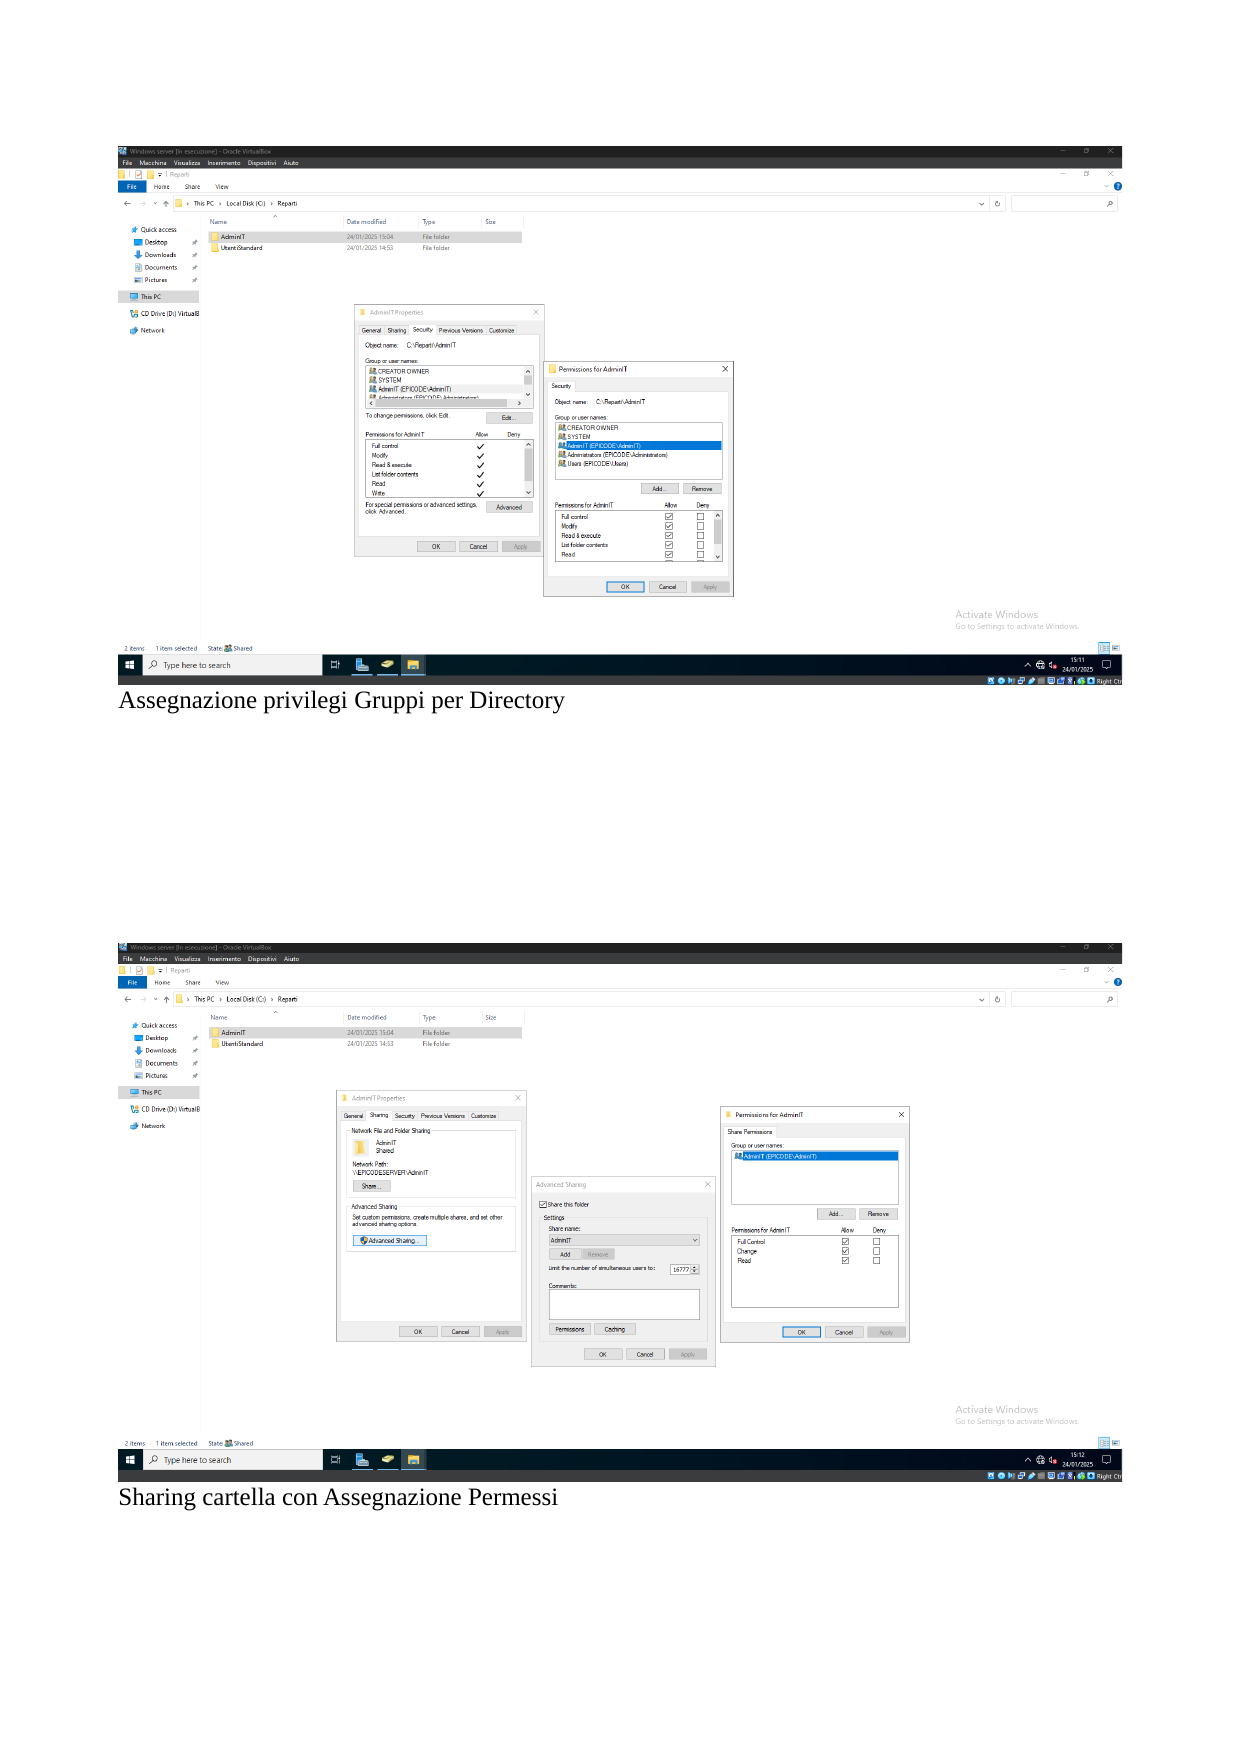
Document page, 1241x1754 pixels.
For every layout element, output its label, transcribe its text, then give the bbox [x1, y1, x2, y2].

text Assegnazione privilegi Gruppi per Directory [118, 685, 1122, 713]
picture [118, 146, 1123, 685]
text Sharing cartella con Assegnazione Permessi [118, 1482, 1122, 1511]
picture [118, 943, 1123, 1482]
